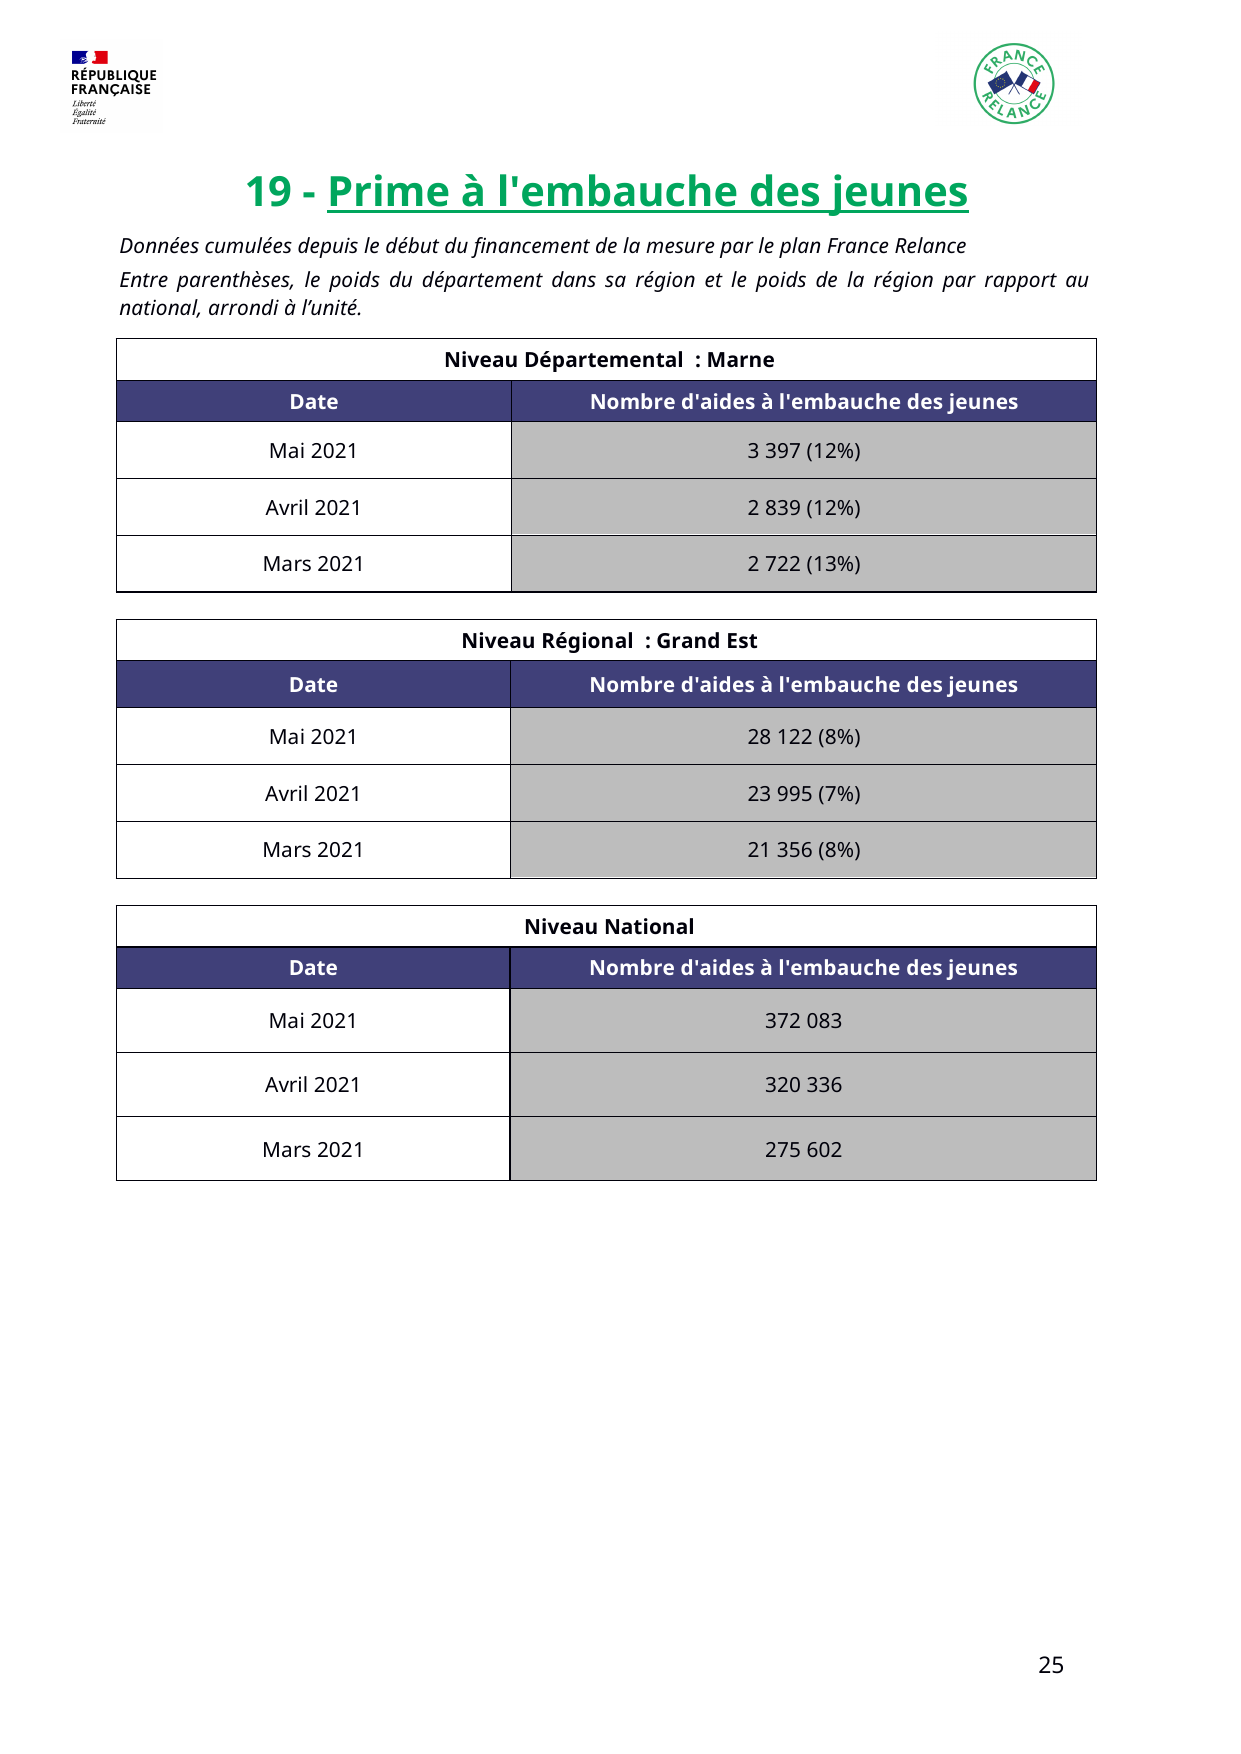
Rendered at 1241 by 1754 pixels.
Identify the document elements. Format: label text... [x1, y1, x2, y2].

table_cell Mai 2021 [117, 708, 510, 764]
table_cell Date [117, 381, 511, 421]
table_cell Nombre d'aides à l'embauche des jeunes [511, 948, 1096, 988]
table_cell 320 336 [511, 1053, 1096, 1116]
table_header Niveau National [117, 906, 1096, 946]
table_cell Nombre d'aides à l'embauche des jeunes [511, 661, 1096, 707]
table_cell Mai 2021 [117, 989, 509, 1052]
table_cell 372 083 [511, 989, 1096, 1052]
table_cell Date [117, 661, 510, 707]
table_cell 2 722 (13%) [512, 536, 1096, 591]
table_cell Mars 2021 [117, 822, 510, 877]
table_cell 2 839 (12%) [512, 479, 1096, 534]
table_cell Avril 2021 [117, 1053, 509, 1116]
table_cell 21 356 (8%) [511, 822, 1096, 877]
table_cell Mars 2021 [117, 536, 511, 591]
table_cell Date [117, 948, 509, 988]
text Entre parenthèses, le poids du département dans sa région et le poids de la région par rapport au national, arrondi à l’unité. [119, 264, 1094, 322]
table_cell 23 995 (7%) [511, 765, 1096, 821]
table_cell 28 122 (8%) [511, 708, 1096, 764]
table_cell Mai 2021 [117, 422, 511, 478]
table_header Niveau Départemental : Marne [117, 339, 1096, 380]
table_cell Avril 2021 [117, 479, 511, 534]
table_header Niveau Régional : Grand Est [117, 620, 1096, 660]
table_cell Nombre d'aides à l'embauche des jeunes [512, 381, 1096, 421]
table_cell 3 397 (12%) [512, 422, 1096, 478]
text Données cumulées depuis le début du financement de la mesure par le plan France Relance [119, 231, 1094, 260]
picture [60, 39, 169, 137]
picture [935, 31, 1093, 126]
table_cell Mars 2021 [117, 1117, 509, 1180]
table_cell 275 602 [511, 1117, 1096, 1180]
subtitle 19 - Prime à l'embauche des jeunes [119, 162, 1094, 219]
table_cell Avril 2021 [117, 765, 510, 821]
